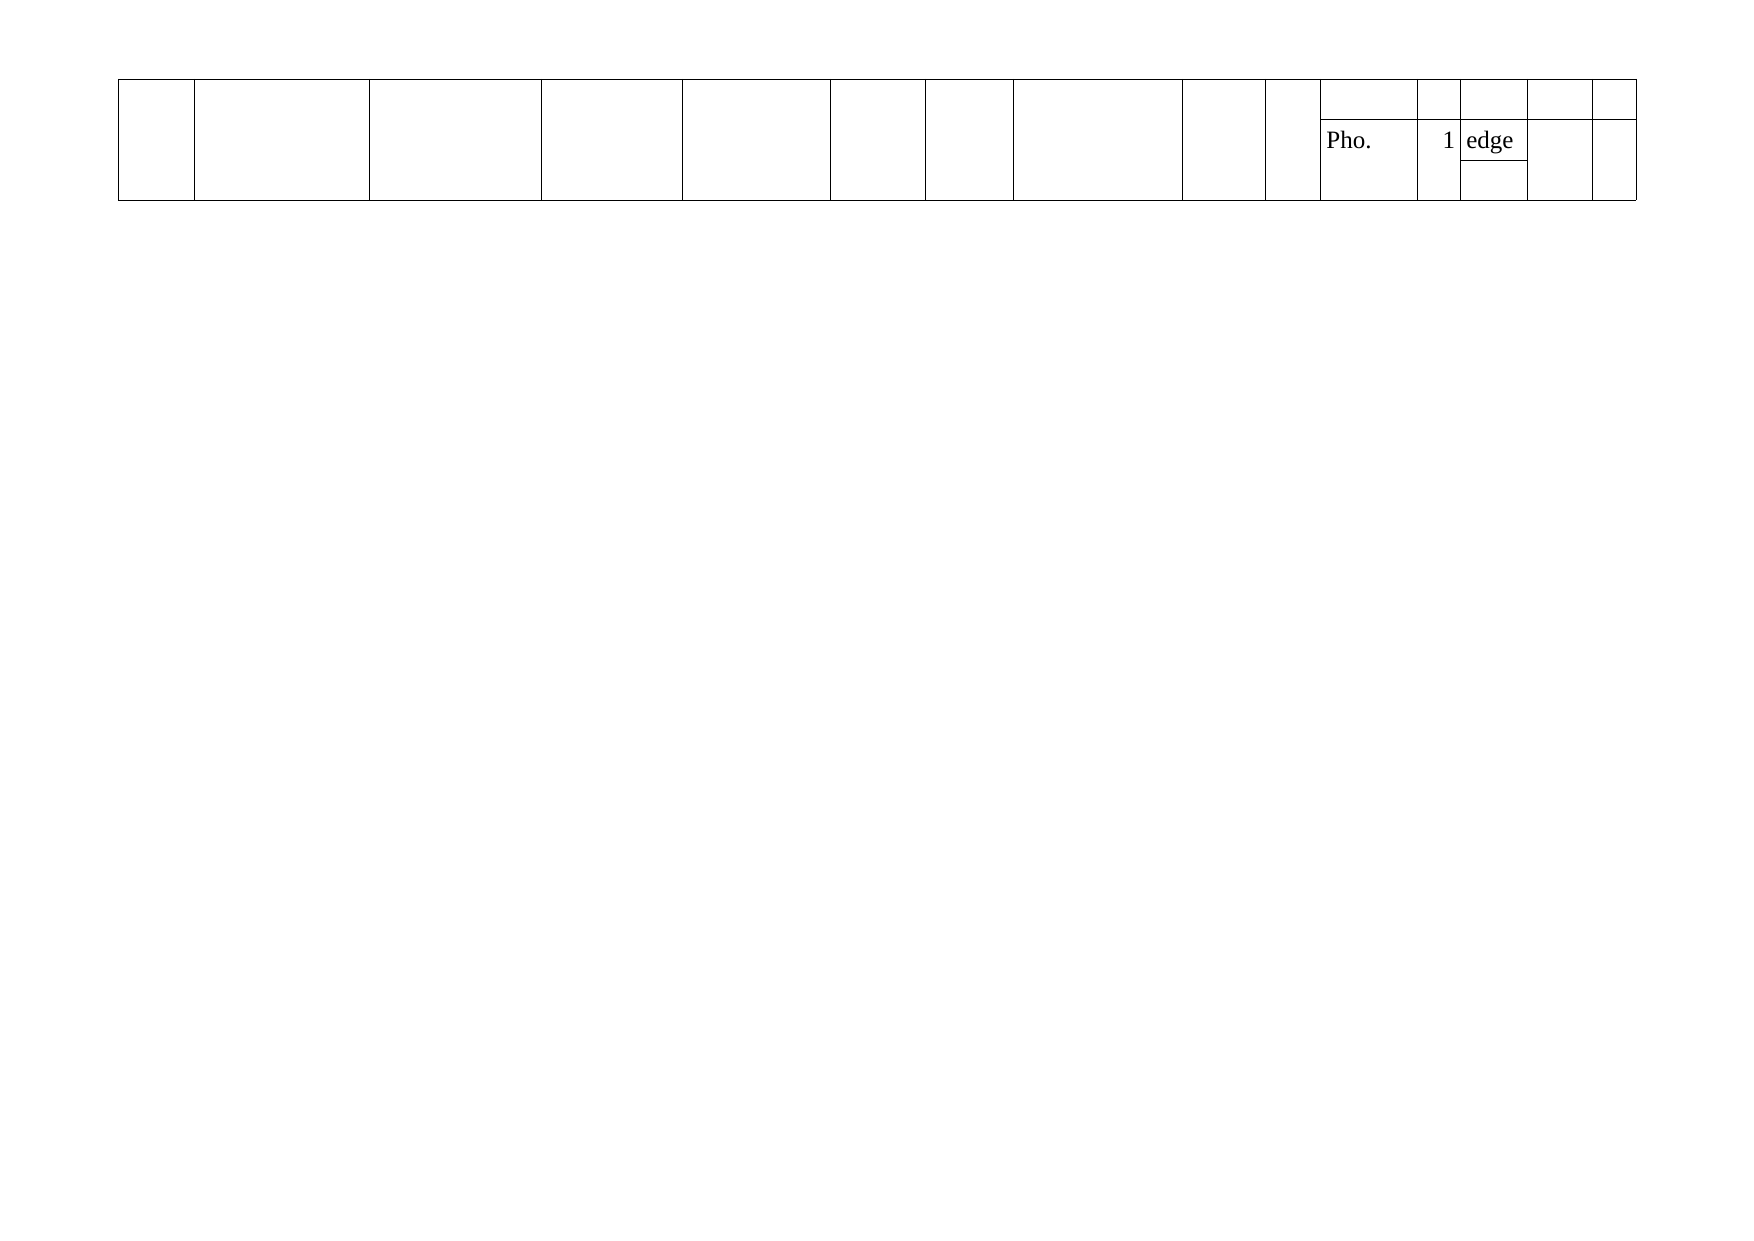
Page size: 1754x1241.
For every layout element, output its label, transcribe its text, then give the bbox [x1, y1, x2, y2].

table_cell [1461, 80, 1527, 119]
table_cell [119, 80, 194, 200]
table_cell [1461, 161, 1527, 200]
table_cell [1321, 80, 1417, 119]
table_cell [831, 80, 925, 200]
table_cell [683, 80, 830, 200]
table_cell [1266, 80, 1320, 200]
table_cell [370, 80, 541, 200]
table_cell edge [1461, 120, 1527, 159]
table_cell [926, 80, 1013, 200]
table_cell [1528, 80, 1592, 119]
table_cell Pho. [1321, 120, 1417, 200]
table_cell [1014, 80, 1182, 200]
table_cell [1593, 120, 1636, 200]
table_cell [1183, 80, 1265, 200]
table_cell [195, 80, 369, 200]
table_cell 1 [1418, 120, 1460, 200]
table_cell [1418, 80, 1460, 119]
table_cell [542, 80, 682, 200]
table_cell [1528, 120, 1592, 200]
table_cell [1593, 80, 1636, 119]
